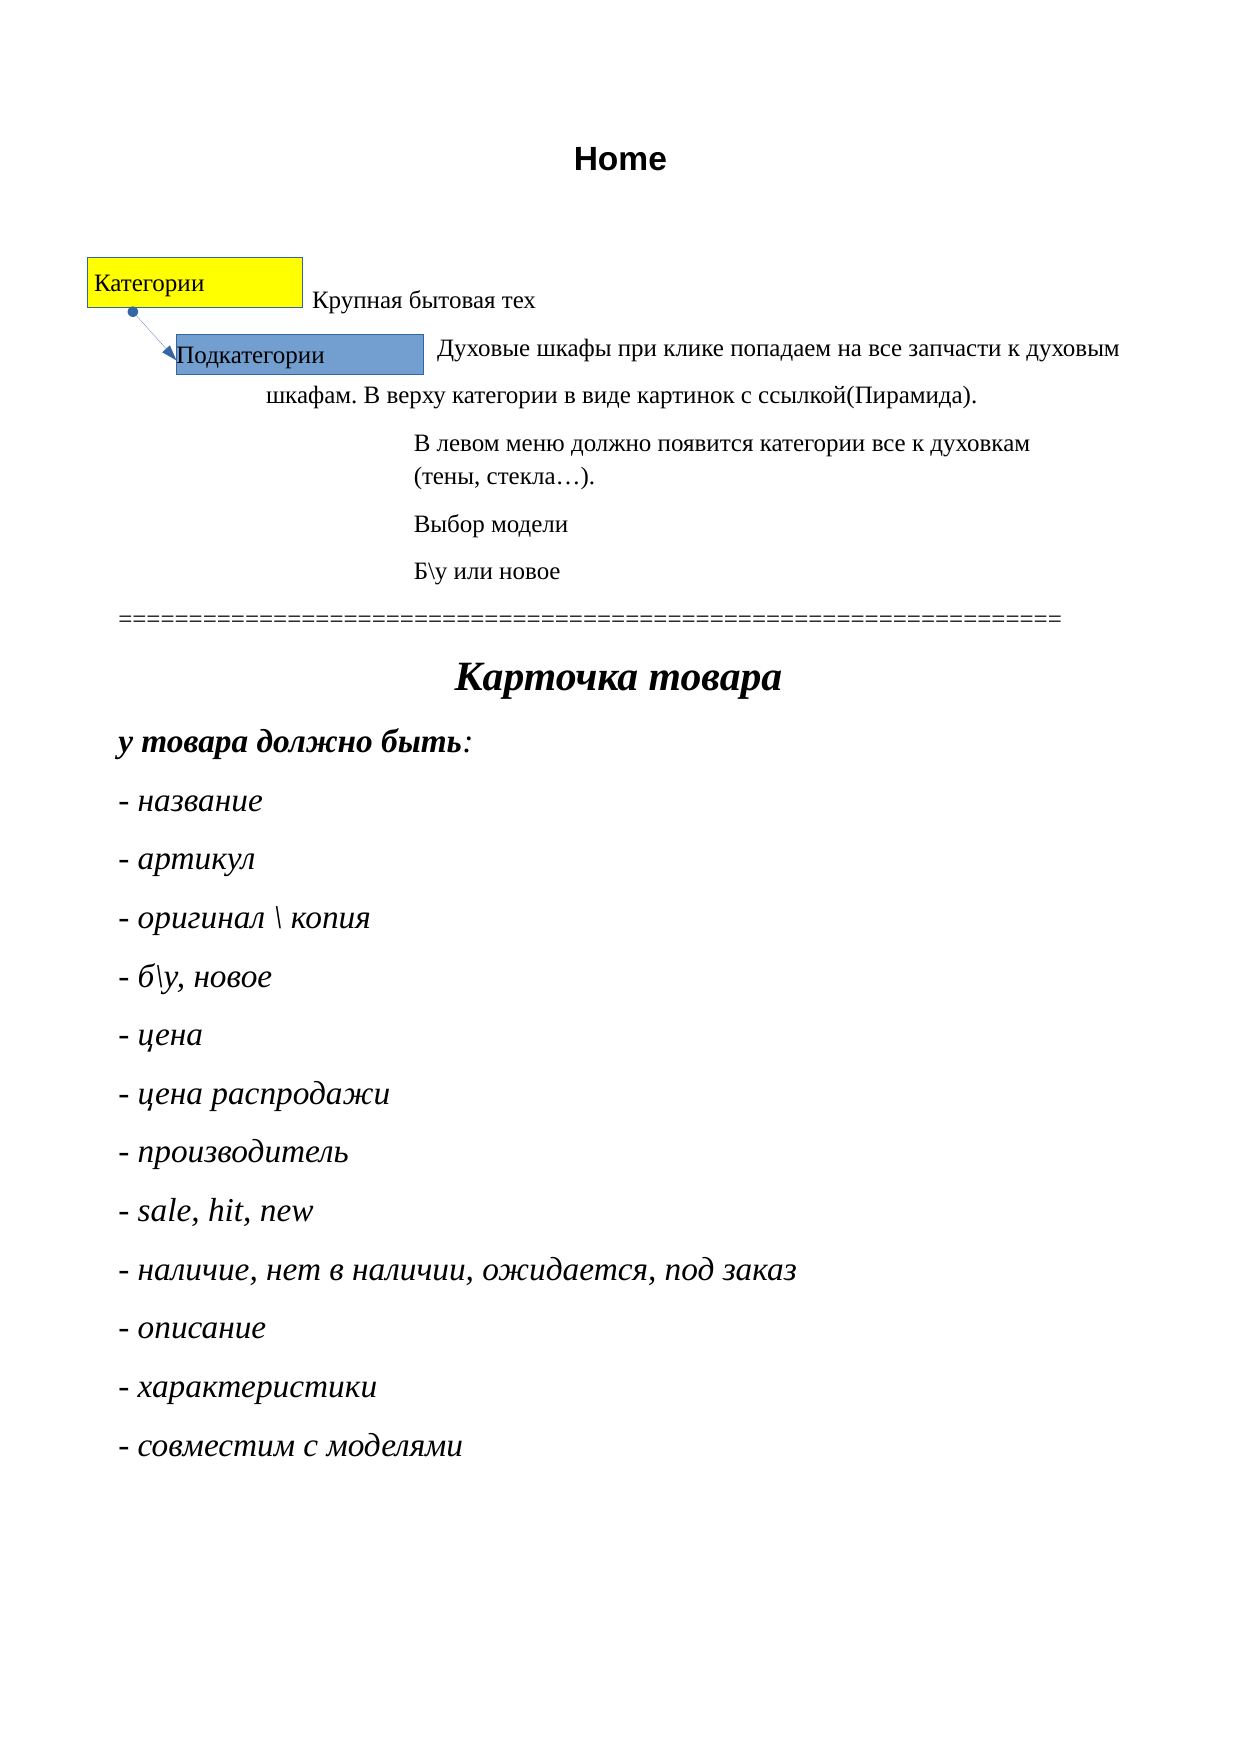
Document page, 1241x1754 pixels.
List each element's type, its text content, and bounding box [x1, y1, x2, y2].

text Крупная бытовая тех [138, 285, 1122, 314]
text Б\у или новое [118, 556, 1122, 585]
subtitle Home [118, 139, 1122, 178]
text - название [118, 780, 1122, 818]
text у товара должно быть: [118, 721, 1122, 759]
text - совместим с моделями [118, 1425, 1122, 1463]
text В левом меню должно появится категории все к духовкам (тены, стекла…). [118, 428, 1122, 490]
text - sale, hit, new [118, 1190, 1122, 1229]
text [118, 333, 176, 362]
text - оригинал \ копия [118, 897, 1122, 936]
text - характеристики [118, 1366, 1122, 1405]
text - цена распродажи [118, 1073, 1122, 1111]
text - б\у, новое [118, 956, 1122, 994]
text шкафам. В верху категории в виде картинок с ссылкой(Пирамида). [118, 381, 1122, 409]
text - производитель [118, 1132, 1122, 1170]
text - описание [118, 1308, 1122, 1346]
text - цена [118, 1014, 1122, 1053]
text - наличие, нет в наличии, ожидается, под заказ [118, 1249, 1122, 1287]
text Духовые шкафы при клике попадаем на все запчасти к духовым [154, 333, 1122, 362]
text =================================================================== [118, 604, 1122, 633]
text Карточка товара [118, 652, 1122, 699]
text - артикул [118, 838, 1122, 877]
text Выбор модели [118, 509, 1122, 537]
